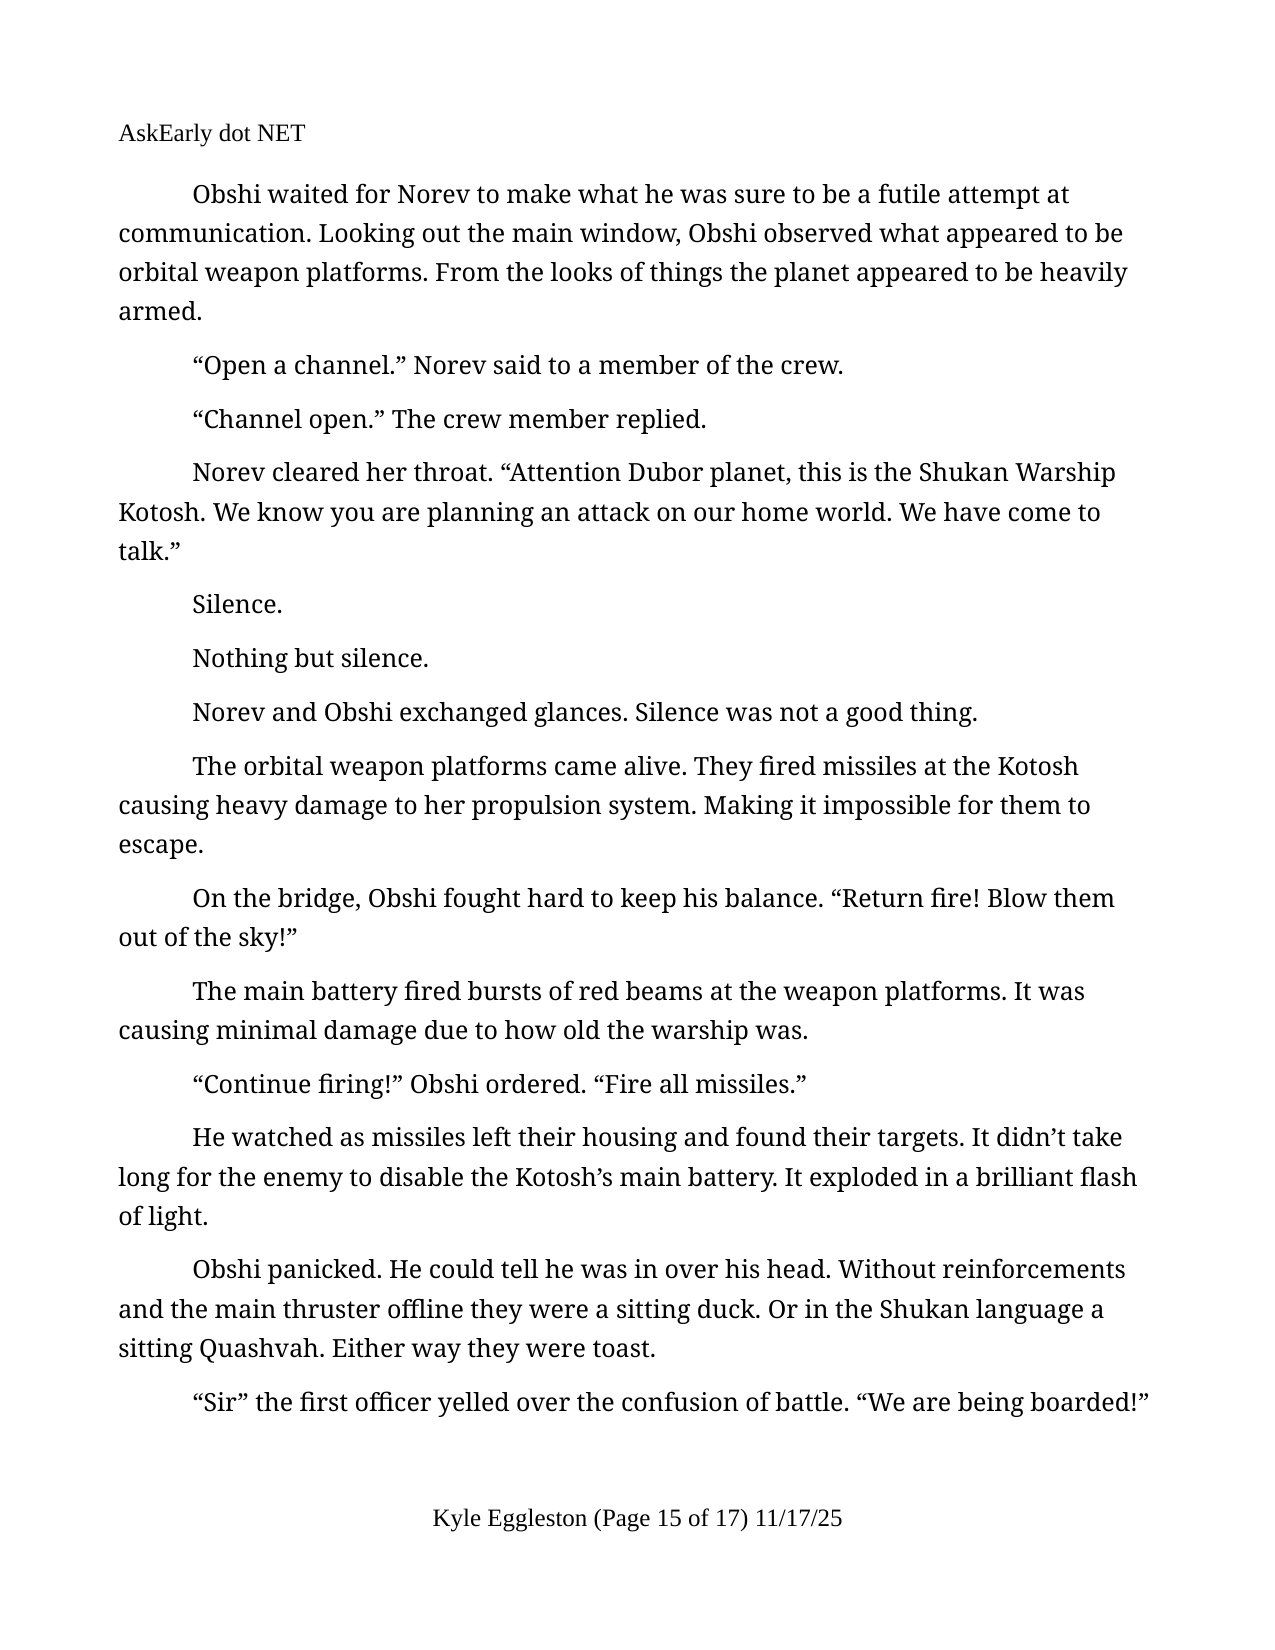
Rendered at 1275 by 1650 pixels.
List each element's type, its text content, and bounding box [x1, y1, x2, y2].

text “Open a channel.” Norev said to a member of the crew. [118, 348, 1157, 382]
text Norev and Obshi exchanged glances. Silence was not a good thing. [118, 695, 1157, 729]
text Nothing but silence. [118, 641, 1157, 675]
text “Channel open.” The crew member replied. [118, 401, 1157, 435]
text “Sir” the first officer yelled over the confusion of battle. “We are being boarded!” [118, 1384, 1157, 1418]
text “Continue firing!” Obshi ordered. “Fire all missiles.” [118, 1066, 1157, 1100]
text He watched as missiles left their housing and found their targets. It didn’t take long for the enemy to disable the Kotosh’s main battery. It exploded in a brilliant flash of light. [118, 1120, 1157, 1232]
text Silence. [118, 587, 1157, 621]
text Norev cleared her throat. “Attention Dubor planet, this is the Shukan Warship Kotosh. We know you are planning an attack on our home world. We have come to talk.” [118, 455, 1157, 567]
text The main battery fired bursts of red beams at the weapon platforms. It was causing minimal damage due to how old the warship was. [118, 973, 1157, 1047]
text The orbital weapon platforms came alive. They fired missiles at the Kotosh causing heavy damage to her propulsion system. Making it impossible for them to escape. [118, 748, 1157, 861]
text Obshi waited for Norev to make what he was sure to be a futile attempt at communication. Looking out the main window, Obshi observed what appeared to be orbital weapon platforms. From the looks of things the planet appeared to be heavily armed. [118, 176, 1157, 328]
text On the bridge, Obshi fought hard to keep his balance. “Return fire! Blow them out of the sky!” [118, 881, 1157, 954]
text Obshi panicked. He could tell he was in over his head. Without reinforcements and the main thruster offline they were a sitting duck. Or in the Shukan language a sitting Quashvah. Either way they were toast. [118, 1252, 1157, 1364]
